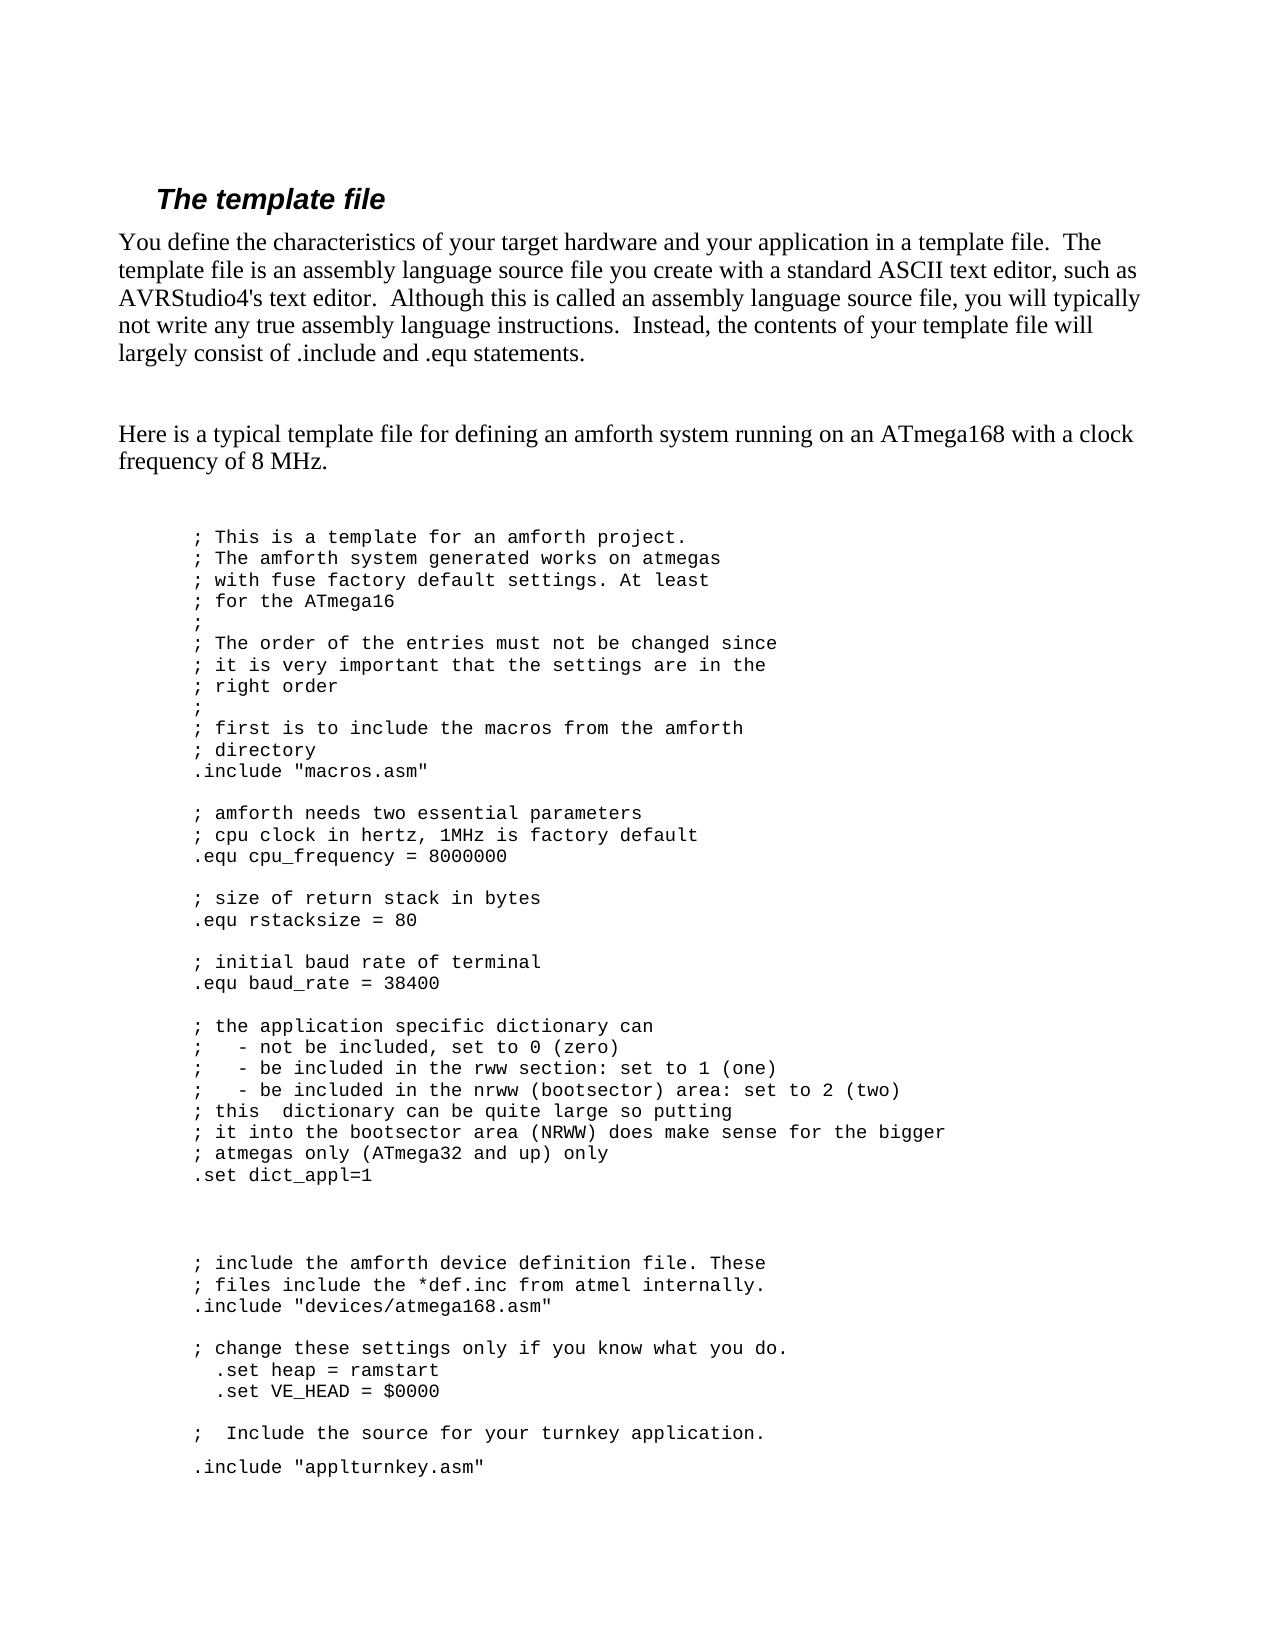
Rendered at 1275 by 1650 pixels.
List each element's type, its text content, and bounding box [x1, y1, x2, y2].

subtitle The template file [118, 183, 1157, 216]
text ; include the amforth device definition file. These ; files include the *def.inc from atmel internally. .include "devices/atmega168.asm" ; change these settings only if you know what you do. .set heap = ramstart .set VE_HEAD = $0000 ; Include the source for your turnkey application. [192, 1233, 1157, 1445]
text You define the characteristics of your target hardware and your application in a template file. The template file is an assembly language source file you create with a standard ASCII text editor, such as AVRStudio4's text editor. Although this is called an assembly language source file, you will typically not write any true assembly language instructions. Instead, the contents of your template file will largely consist of .include and .equ statements. [118, 228, 1157, 367]
text Here is a typical template file for defining an amforth system running on an ATmega168 with a clock frequency of 8 MHz. [118, 420, 1157, 475]
text .include "applturnkey.asm" [192, 1458, 1157, 1479]
text ; This is a template for an amforth project. ; The amforth system generated works on atmegas ; with fuse factory default settings. At least ; for the ATmega16 ; ; The order of the entries must not be changed since ; it is very important that the settings are in the ; right order ; ; first is to include the macros from the amforth ; directory .include "macros.asm" ; amforth needs two essential parameters ; cpu clock in hertz, 1MHz is factory default .equ cpu_frequency = 8000000 ; size of return stack in bytes .equ rstacksize = 80 ; initial baud rate of terminal .equ baud_rate = 38400 ; the application specific dictionary can ; - not be included, set to 0 (zero) ; - be included in the rww section: set to 1 (one) ; - be included in the nrww (bootsector) area: set to 2 (two) ; this dictionary can be quite large so putting ; it into the bootsector area (NRWW) does make sense for the bigger ; atmegas only (ATmega32 and up) only .set dict_appl=1 [192, 528, 1157, 1187]
